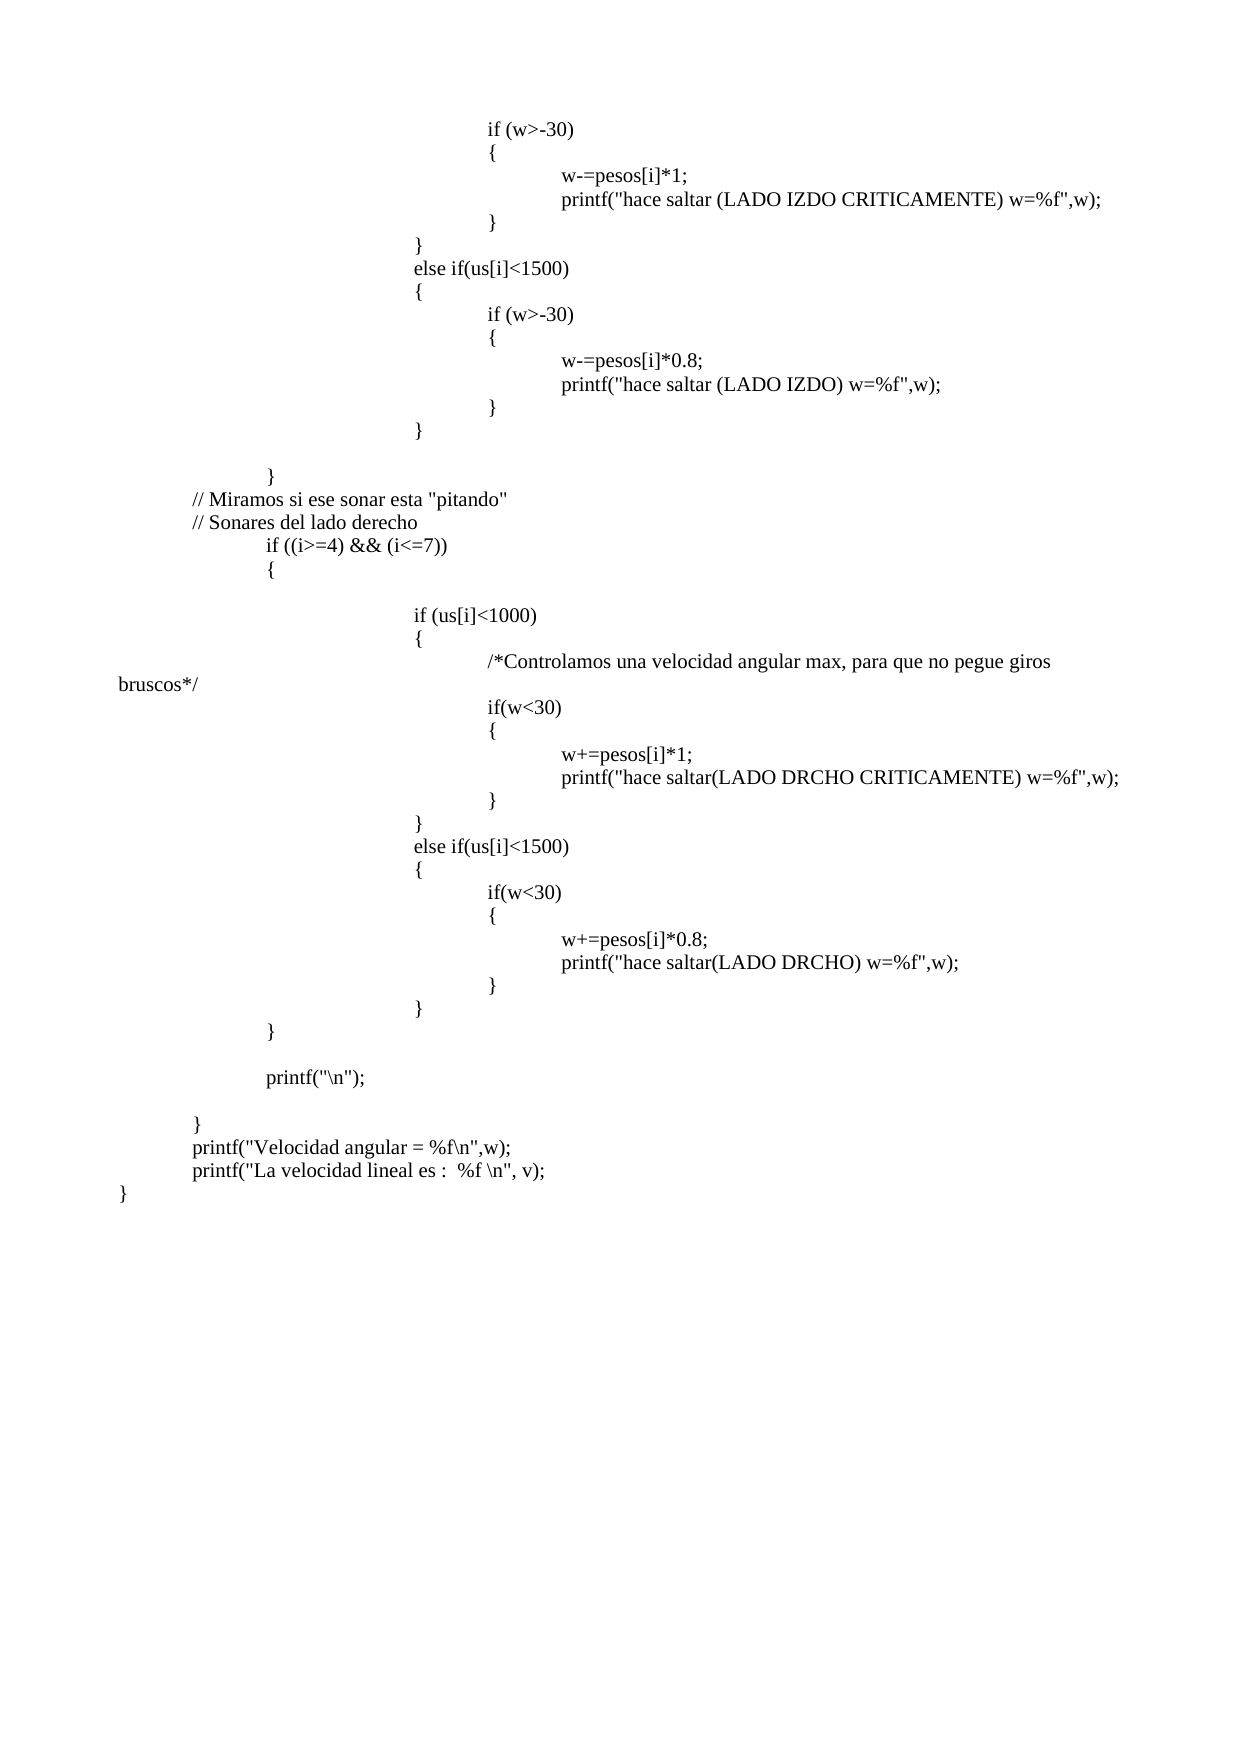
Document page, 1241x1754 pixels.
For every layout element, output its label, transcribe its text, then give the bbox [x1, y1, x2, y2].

text { [118, 326, 1122, 349]
text if (w>-30) [118, 303, 1122, 326]
text } [118, 1020, 1122, 1043]
text printf("\n"); [118, 1066, 1122, 1089]
text } [118, 789, 1122, 812]
text { [118, 904, 1122, 927]
text } [118, 812, 1122, 835]
text { [118, 858, 1122, 881]
text } [118, 1112, 1122, 1136]
text printf("hace saltar(LADO DRCHO CRITICAMENTE) w=%f",w); [118, 766, 1122, 789]
text else if(us[i]<1500) [118, 835, 1122, 858]
text { [118, 557, 1122, 581]
text // Sonares del lado derecho [118, 511, 1122, 534]
text } [118, 396, 1122, 419]
text w-=pesos[i]*0.8; [118, 349, 1122, 372]
text printf("La velocidad lineal es : %f \n", v); [118, 1159, 1122, 1182]
text w+=pesos[i]*0.8; [118, 927, 1122, 951]
text } [118, 1182, 1122, 1205]
text if(w<30) [118, 696, 1122, 719]
text } [118, 419, 1122, 442]
text printf("hace saltar (LADO IZDO CRITICAMENTE) w=%f",w); [118, 187, 1122, 211]
text /*Controlamos una velocidad angular max, para que no pegue giros bruscos*/ [118, 650, 1122, 696]
text { [118, 627, 1122, 650]
text else if(us[i]<1500) [118, 257, 1122, 280]
text { [118, 280, 1122, 303]
text if(w<30) [118, 881, 1122, 904]
text { [118, 719, 1122, 742]
text if (w>-30) [118, 118, 1122, 141]
text if (us[i]<1000) [118, 604, 1122, 627]
text } [118, 465, 1122, 488]
text w-=pesos[i]*1; [118, 164, 1122, 187]
text printf("hace saltar(LADO DRCHO) w=%f",w); [118, 951, 1122, 974]
text { [118, 141, 1122, 164]
text } [118, 974, 1122, 997]
text if ((i>=4) && (i<=7)) [118, 534, 1122, 557]
text } [118, 997, 1122, 1020]
text // Miramos si ese sonar esta "pitando" [118, 488, 1122, 511]
text printf("hace saltar (LADO IZDO) w=%f",w); [118, 372, 1122, 396]
text } [118, 211, 1122, 234]
text printf("Velocidad angular = %f\n",w); [118, 1136, 1122, 1159]
text w+=pesos[i]*1; [118, 742, 1122, 766]
text } [118, 234, 1122, 257]
